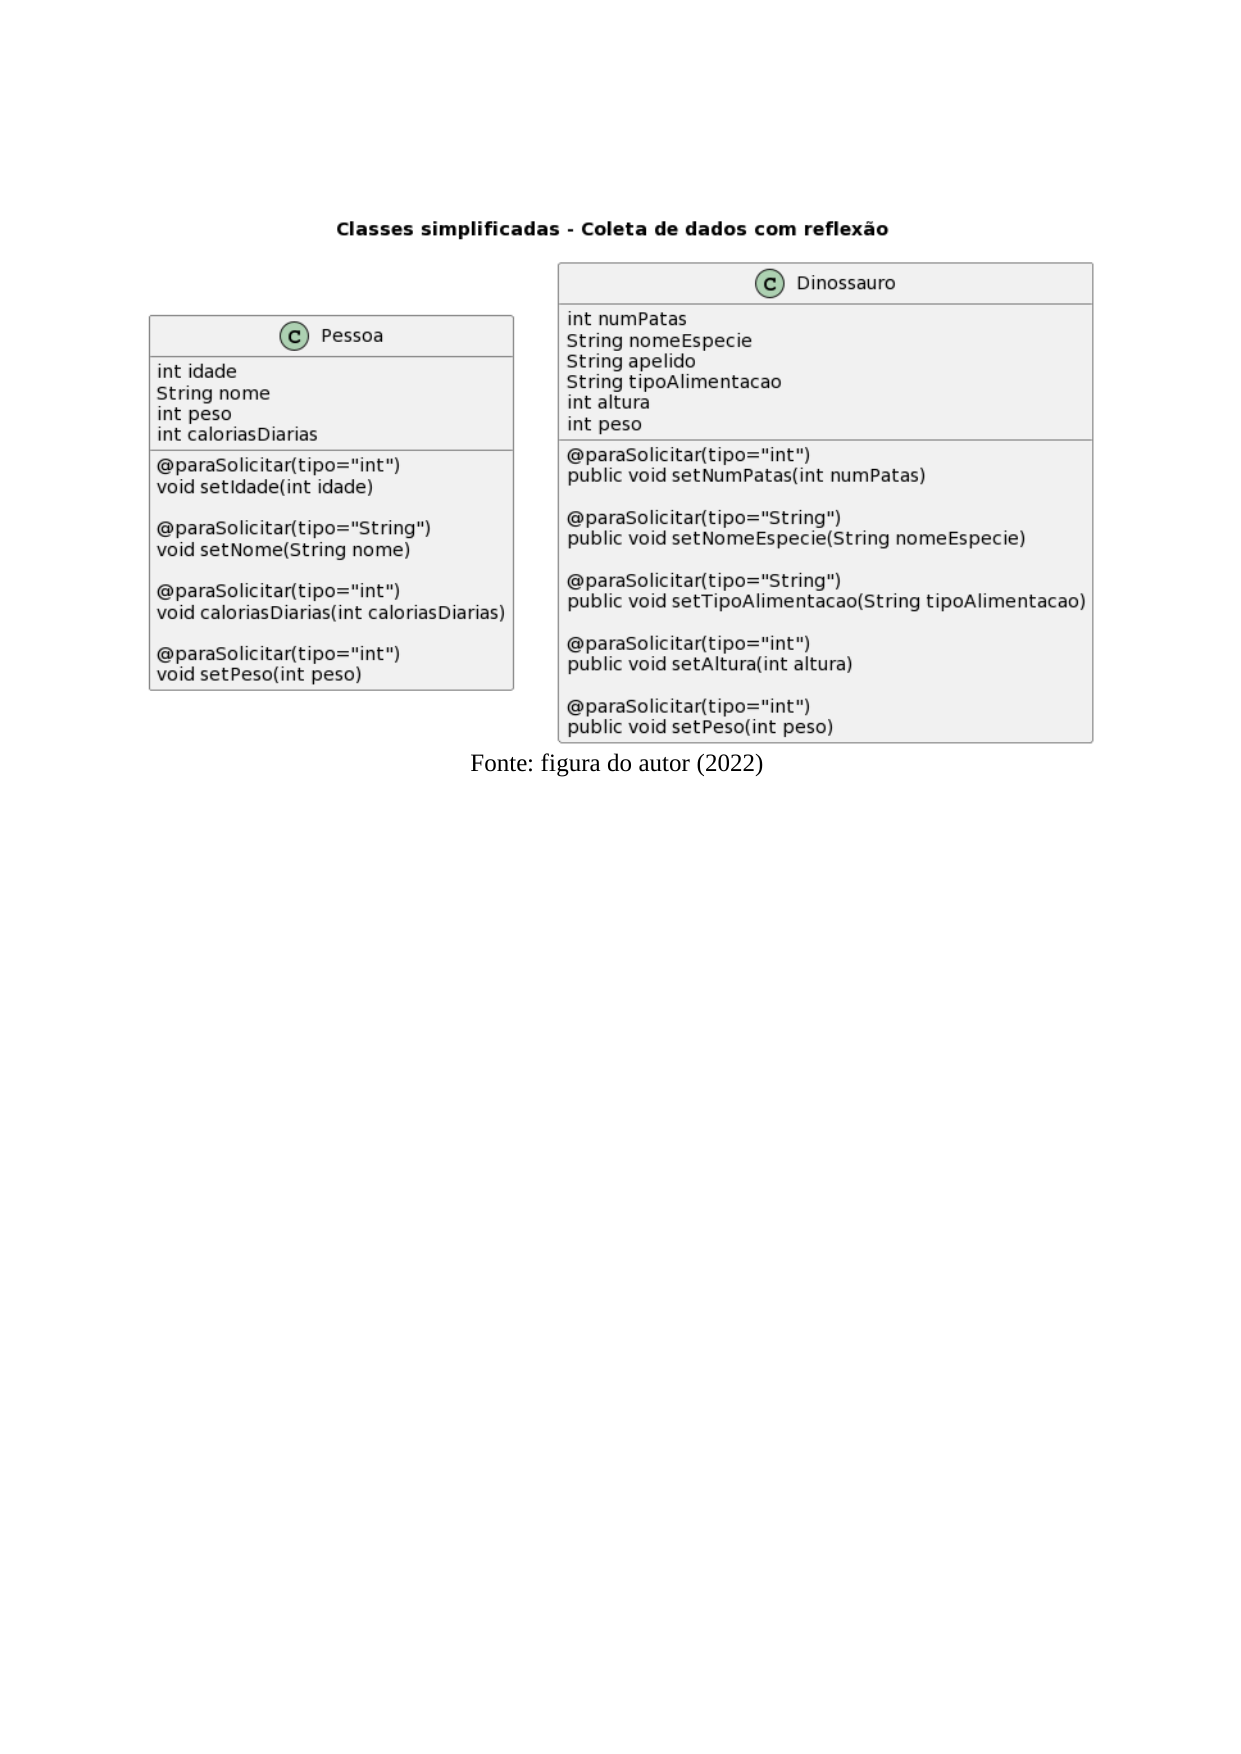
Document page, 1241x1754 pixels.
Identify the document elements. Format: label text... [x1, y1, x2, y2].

text Fonte: figura do autor (2022) [177, 750, 1063, 777]
picture [140, 206, 1100, 750]
